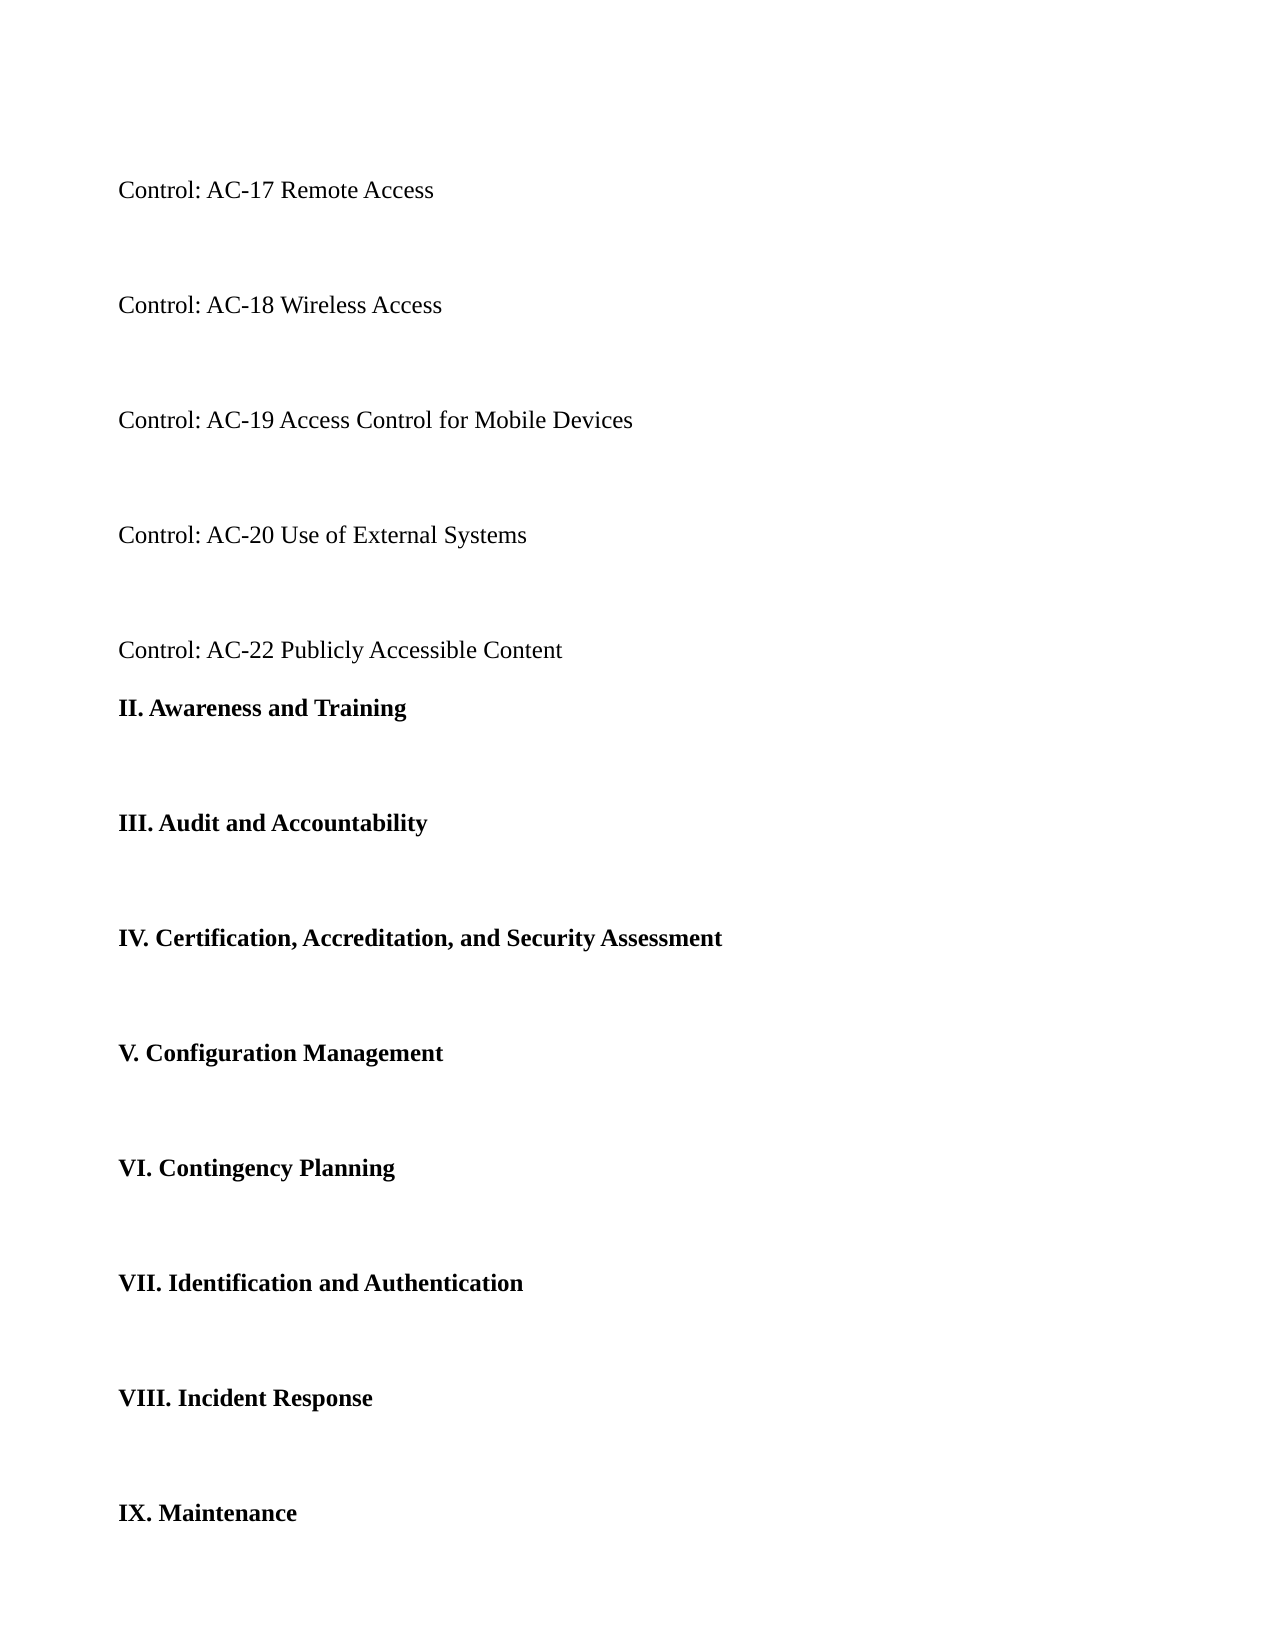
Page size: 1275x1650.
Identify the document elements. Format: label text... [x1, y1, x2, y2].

text VII. Identification and Authentication [118, 1268, 1157, 1297]
text Control: AC-18 Wireless Access [118, 291, 1157, 319]
text III. Audit and Accountability [118, 808, 1157, 837]
text II. Awareness and Training [118, 693, 1157, 722]
text Control: AC-19 Access Control for Mobile Devices [118, 406, 1157, 434]
text Control: AC-22 Publicly Accessible Content [118, 636, 1157, 664]
text Control: AC-20 Use of External Systems [118, 521, 1157, 549]
text IV. Certification, Accreditation, and Security Assessment [118, 923, 1157, 952]
text VI. Contingency Planning [118, 1153, 1157, 1182]
text Control: AC-17 Remote Access [118, 176, 1157, 204]
text V. Configuration Management [118, 1038, 1157, 1067]
text IX. Maintenance [118, 1498, 1157, 1527]
text VIII. Incident Response [118, 1383, 1157, 1412]
